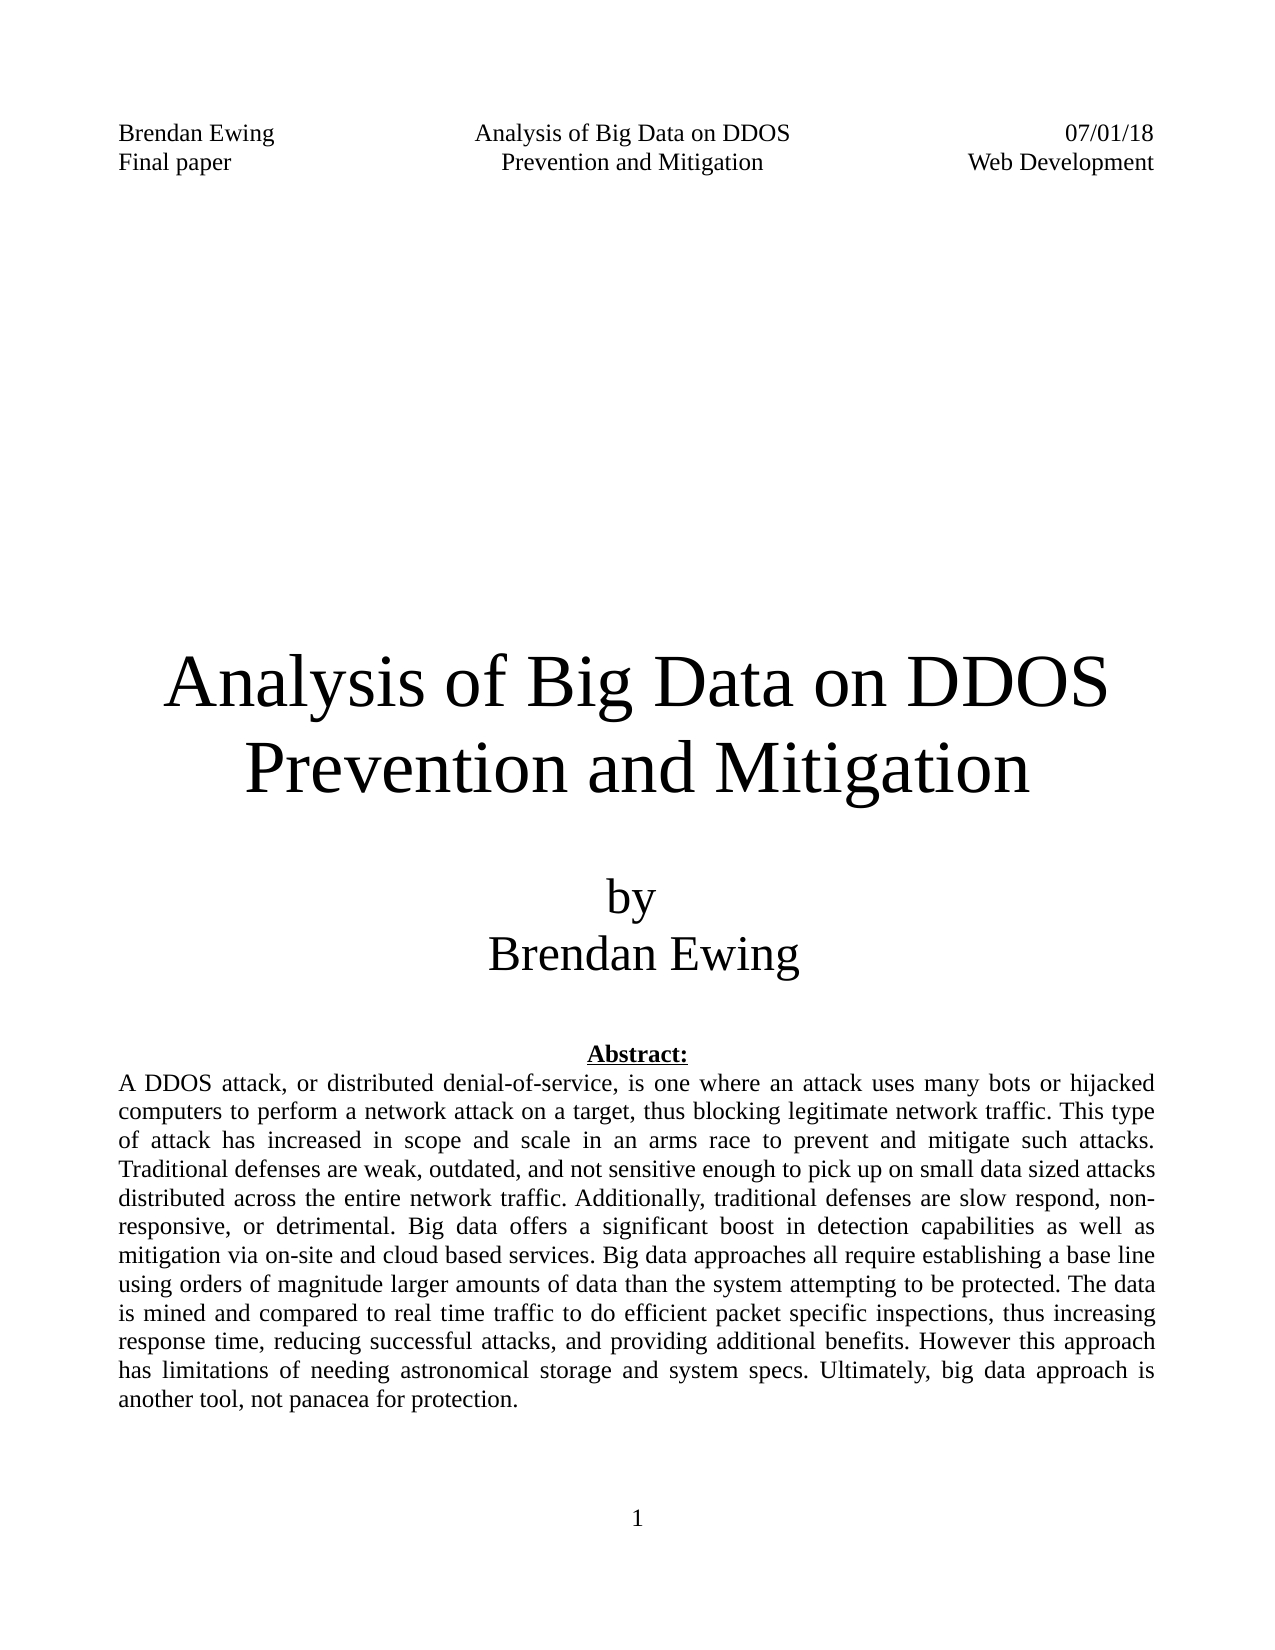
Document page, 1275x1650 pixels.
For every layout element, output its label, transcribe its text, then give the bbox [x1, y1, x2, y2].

text A DDOS attack, or distributed denial-of-service, is one where an attack uses many bots or hijacked computers to perform a network attack on a target, thus blocking legitimate network traffic. This type of attack has increased in scope and scale in an arms race to prevent and mitigate such attacks. Traditional defenses are weak, outdated, and not sensitive enough to pick up on small data sized attacks distributed across the entire network traffic. Additionally, traditional defenses are slow respond, non-responsive, or detrimental. Big data offers a significant boost in detection capabilities as well as mitigation via on-site and cloud based services. Big data approaches all require establishing a base line using orders of magnitude larger amounts of data than the system attempting to be protected. The data is mined and compared to real time traffic to do efficient packet specific inspections, thus increasing response time, reducing successful attacks, and providing additional benefits. However this approach has limitations of needing astronomical storage and system specs. Ultimately, big data approach is another tool, not panacea for protection. [118, 1068, 1157, 1413]
text by [118, 866, 1157, 924]
text Abstract: [118, 1039, 1157, 1068]
text Analysis of Big Data on DDOS Prevention and Mitigation [118, 636, 1157, 809]
text Brendan Ewing [118, 924, 1157, 981]
